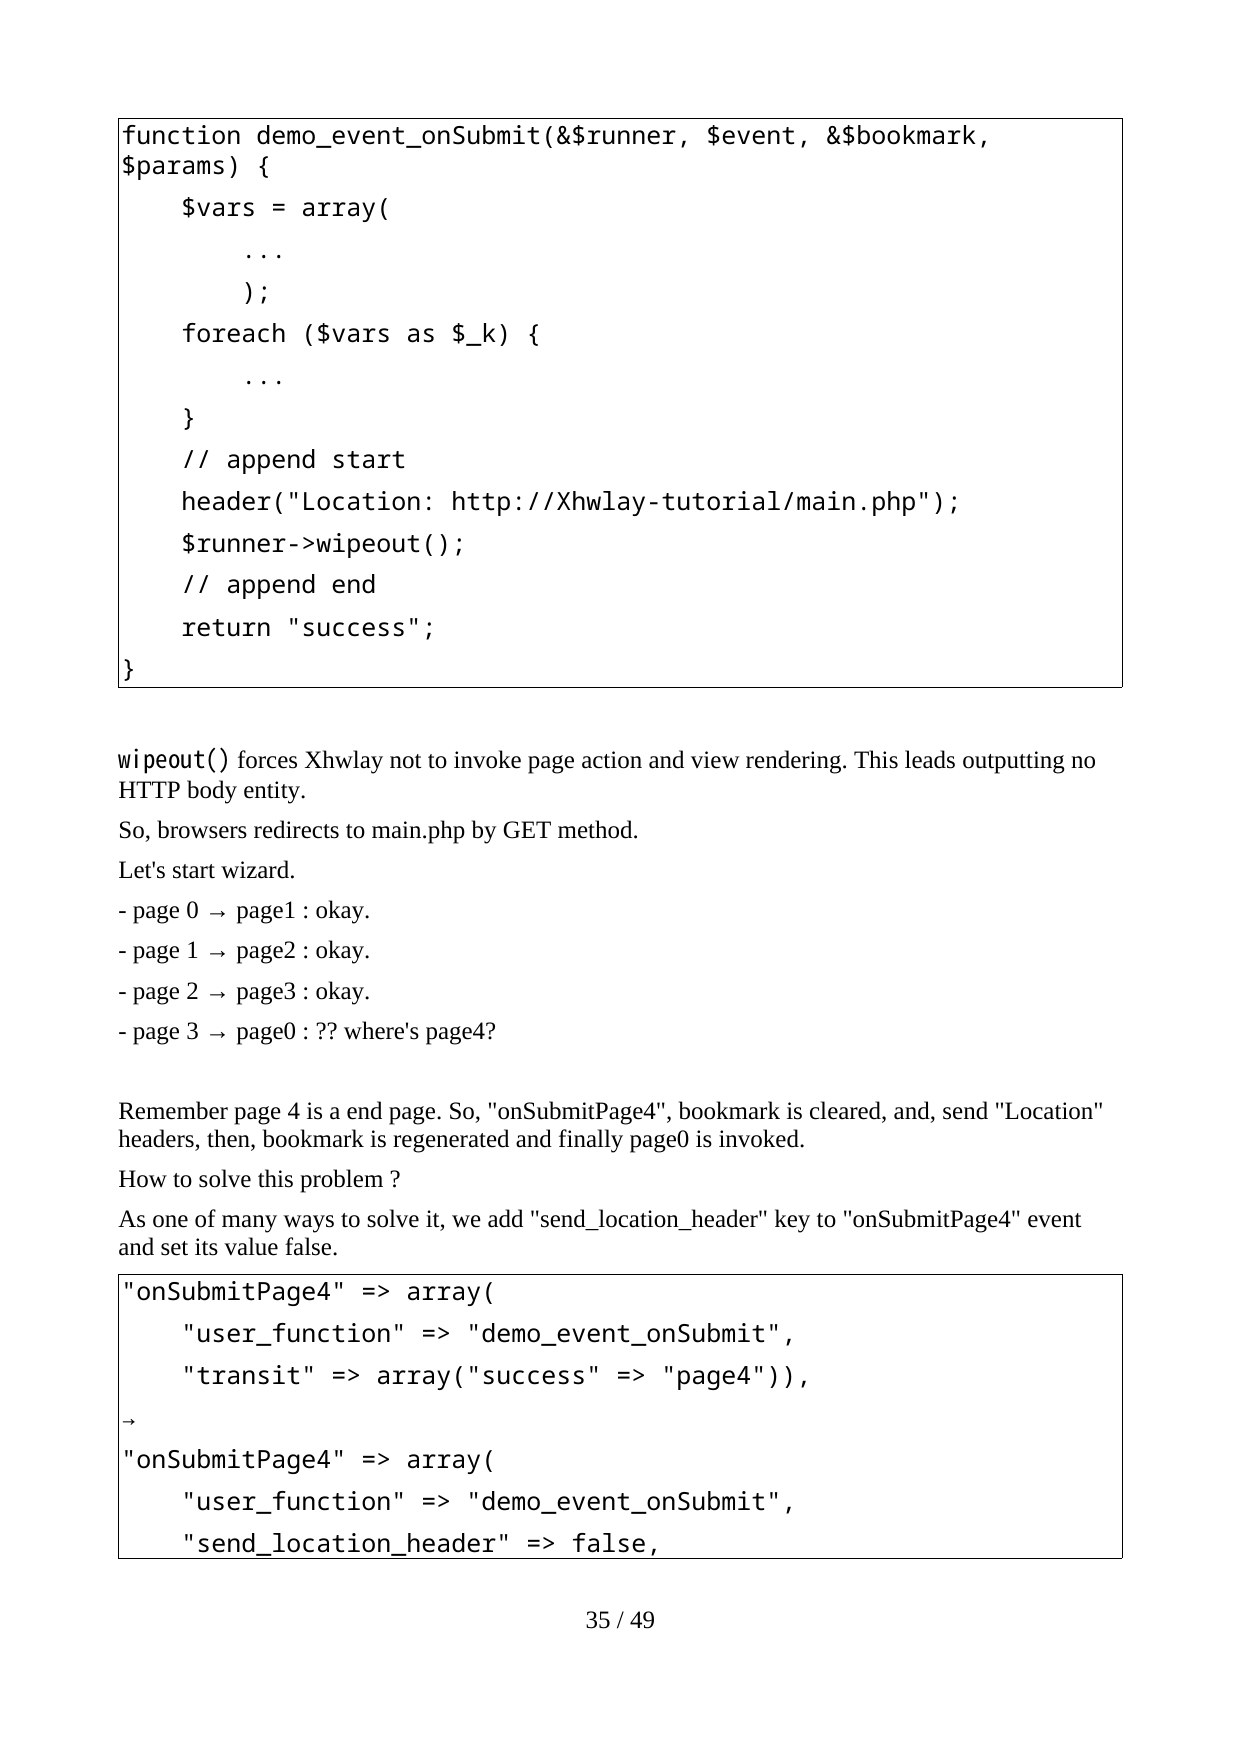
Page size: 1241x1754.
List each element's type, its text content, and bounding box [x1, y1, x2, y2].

text ); [119, 273, 1122, 306]
text So, browsers redirects to main.php by GET method. [118, 816, 1122, 844]
text How to solve this problem ? [118, 1165, 1122, 1193]
text "send_location_header" => false, [119, 1525, 1122, 1558]
text "user_function" => "demo_event_onSubmit", [119, 1483, 1122, 1516]
text ... [119, 357, 1122, 390]
text foreach ($vars as $_k) { [119, 316, 1122, 348]
text - page 3 → page0 : ?? where's page4? [118, 1017, 1122, 1045]
text → [119, 1399, 1122, 1432]
text wipeout() forces Xhwlay not to invoke page action and view rendering. This leads outputting no HTTP body entity. [118, 739, 1122, 803]
text ... [119, 232, 1122, 264]
text - page 2 → page3 : okay. [118, 977, 1122, 1004]
text } [119, 651, 1122, 687]
text Remember page 4 is a end page. So, "onSubmitPage4", bookmark is cleared, and, send "Location" headers, then, bookmark is regenerated and finally page0 is invoked. [118, 1097, 1122, 1153]
text - page 0 → page1 : okay. [118, 896, 1122, 924]
text // append start [119, 441, 1122, 474]
text function demo_event_onSubmit(&$runner, $event, &$bookmark, $params) { [119, 119, 1122, 180]
text "transit" => array("success" => "page4")), [119, 1357, 1122, 1390]
text return "success"; [119, 609, 1122, 642]
text "onSubmitPage4" => array( [119, 1275, 1122, 1306]
text As one of many ways to solve it, we add "send_location_header" key to "onSubmitPage4" event and set its value false. [118, 1206, 1122, 1261]
text - page 1 → page2 : okay. [118, 937, 1122, 964]
text Let's start wizard. [118, 856, 1122, 884]
text $vars = array( [119, 189, 1122, 222]
text "onSubmitPage4" => array( [119, 1441, 1122, 1474]
text header("Location: http://Xhwlay-tutorial/main.php"); [119, 483, 1122, 516]
text } [119, 399, 1122, 432]
text $runner->wipeout(); [119, 525, 1122, 558]
text // append end [119, 567, 1122, 600]
text "user_function" => "demo_event_onSubmit", [119, 1316, 1122, 1348]
